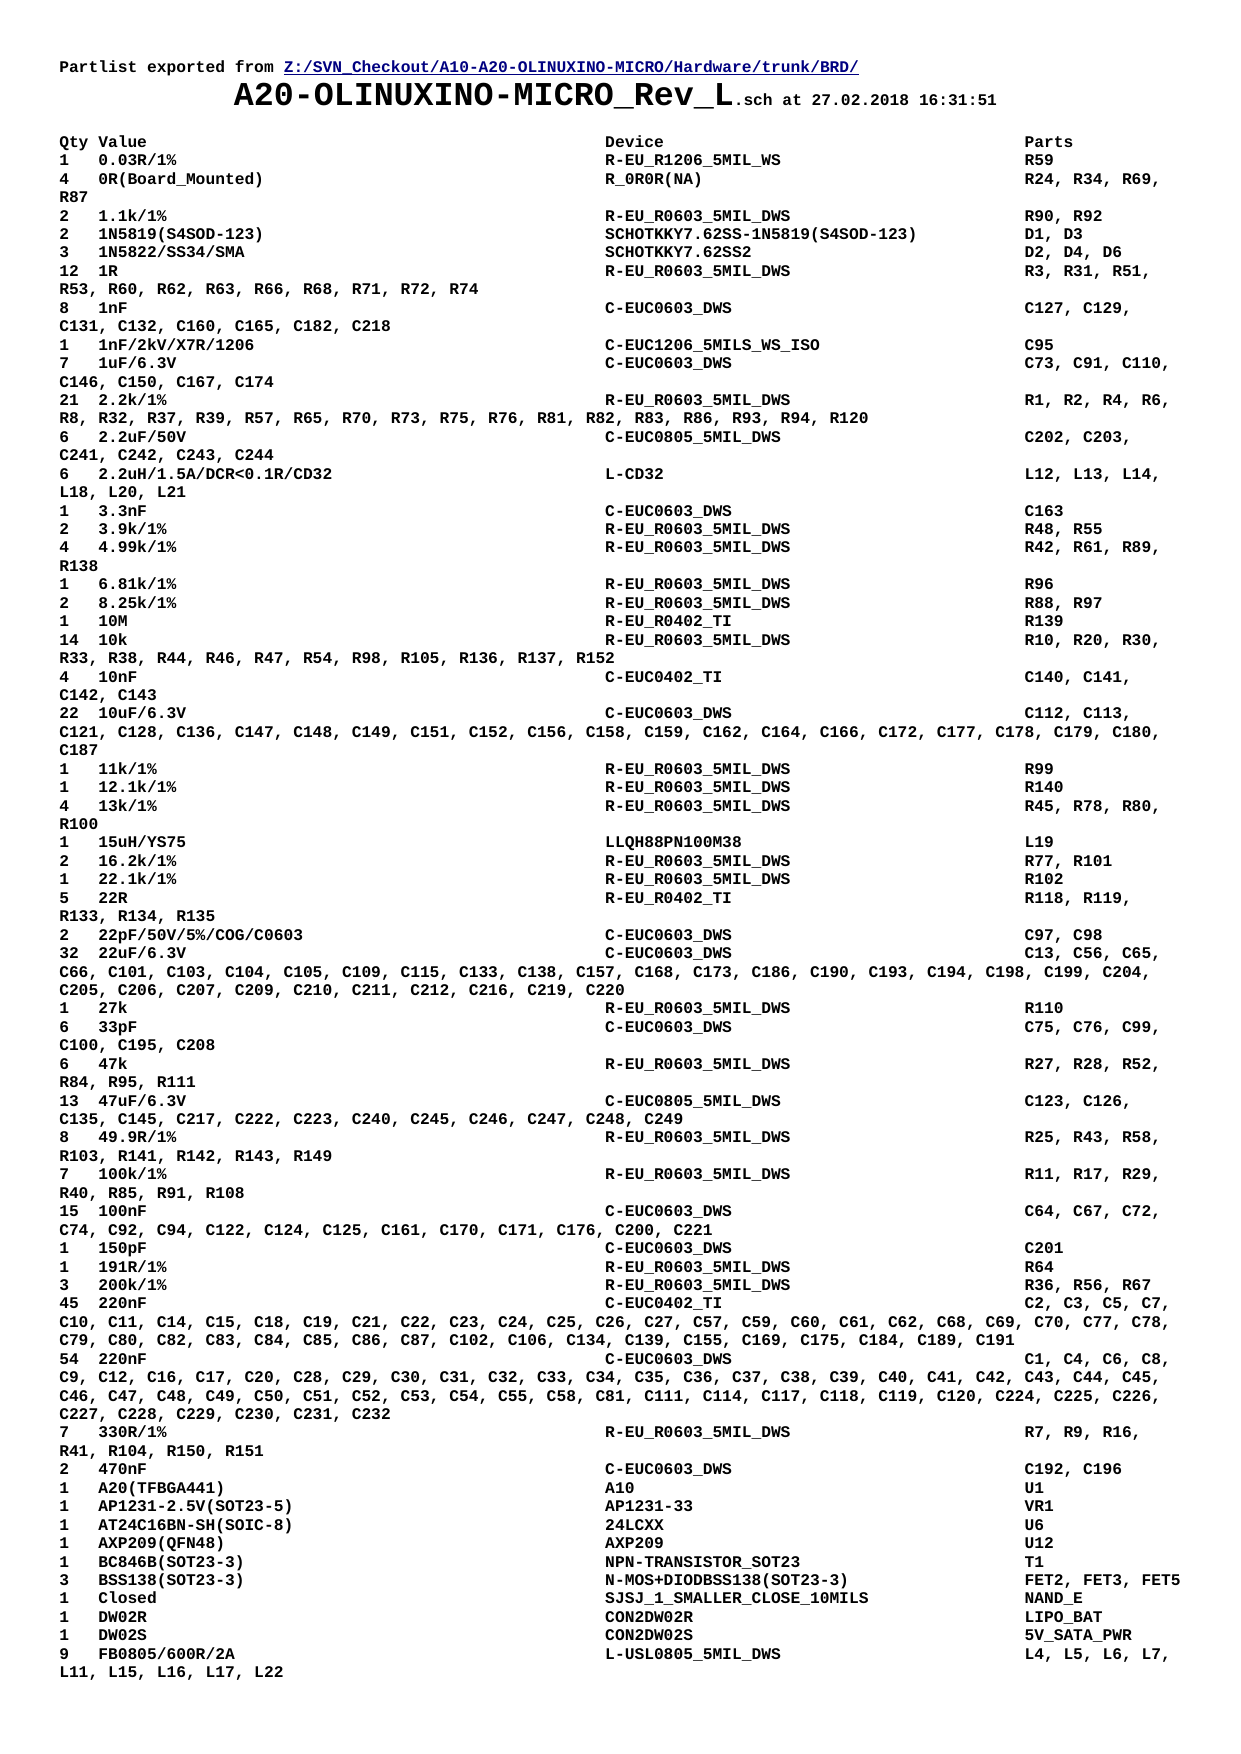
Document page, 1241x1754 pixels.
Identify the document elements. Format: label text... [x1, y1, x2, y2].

text 2 22pF/50V/5%/COG/C0603 C-EUC0603_DWS C97, C98 [59, 927, 1181, 945]
text 14 10k R-EU_R0603_5MIL_DWS R10, R20, R30, R33, R38, R44, R46, R47, R54, R98, R105, R136, R137, R152 [59, 632, 1181, 668]
text 1 A20(TFBGA441) A10 U1 [59, 1480, 1181, 1498]
text 7 1uF/6.3V C-EUC0603_DWS C73, C91, C110, C146, C150, C167, C174 [59, 355, 1181, 392]
text 1 DW02R CON2DW02R LIPO_BAT [59, 1609, 1181, 1627]
text 1 DW02S CON2DW02S 5V_SATA_PWR [59, 1627, 1181, 1646]
text 15 100nF C-EUC0603_DWS C64, C67, C72, C74, C92, C94, C122, C124, C125, C161, C170, C171, C176, C200, C221 [59, 1203, 1181, 1240]
text 1 6.81k/1% R-EU_R0603_5MIL_DWS R96 [59, 576, 1181, 595]
text 7 100k/1% R-EU_R0603_5MIL_DWS R11, R17, R29, R40, R85, R91, R108 [59, 1166, 1181, 1203]
text 3 1N5822/SS34/SMA SCHOTKKY7.62SS2 D2, D4, D6 [59, 244, 1181, 263]
text 1 BC846B(SOT23-3) NPN-TRANSISTOR_SOT23 T1 [59, 1553, 1181, 1572]
text 3 200k/1% R-EU_R0603_5MIL_DWS R36, R56, R67 [59, 1277, 1181, 1295]
text 22 10uF/6.3V C-EUC0603_DWS C112, C113, C121, C128, C136, C147, C148, C149, C151, C152, C156, C158, C159, C162, C164, C166, C172, C177, C178, C179, C180, C187 [59, 705, 1181, 761]
text 1 150pF C-EUC0603_DWS C201 [59, 1240, 1181, 1258]
text 6 47k R-EU_R0603_5MIL_DWS R27, R28, R52, R84, R95, R111 [59, 1056, 1181, 1092]
text 2 8.25k/1% R-EU_R0603_5MIL_DWS R88, R97 [59, 595, 1181, 613]
text 4 13k/1% R-EU_R0603_5MIL_DWS R45, R78, R80, R100 [59, 797, 1181, 834]
text 7 330R/1% R-EU_R0603_5MIL_DWS R7, R9, R16, R41, R104, R150, R151 [59, 1424, 1181, 1461]
text 54 220nF C-EUC0603_DWS C1, C4, C6, C8, C9, C12, C16, C17, C20, C28, C29, C30, C31, C32, C33, C34, C35, C36, C37, C38, C39, C40, C41, C42, C43, C44, C45, C46, C47, C48, C49, C50, C51, C52, C53, C54, C55, C58, C81, C111, C114, C117, C118, C119, C120, C224, C225, C226, C227, C228, C229, C230, C231, C232 [59, 1351, 1181, 1424]
text 8 49.9R/1% R-EU_R0603_5MIL_DWS R25, R43, R58, R103, R141, R142, R143, R149 [59, 1129, 1181, 1166]
text 2 470nF C-EUC0603_DWS C192, C196 [59, 1461, 1181, 1480]
text 1 0.03R/1% R-EU_R1206_5MIL_WS R59 [59, 152, 1181, 171]
text 45 220nF C-EUC0402_TI C2, C3, C5, C7, C10, C11, C14, C15, C18, C19, C21, C22, C23, C24, C25, C26, C27, C57, C59, C60, C61, C62, C68, C69, C70, C77, C78, C79, C80, C82, C83, C84, C85, C86, C87, C102, C106, C134, C139, C155, C169, C175, C184, C189, C191 [59, 1295, 1181, 1351]
text 1 Closed SJSJ_1_SMALLER_CLOSE_10MILS NAND_E [59, 1590, 1181, 1609]
text 5 22R R-EU_R0402_TI R118, R119, R133, R134, R135 [59, 890, 1181, 927]
text 1 22.1k/1% R-EU_R0603_5MIL_DWS R102 [59, 871, 1181, 890]
text 1 12.1k/1% R-EU_R0603_5MIL_DWS R140 [59, 779, 1181, 797]
text 12 1R R-EU_R0603_5MIL_DWS R3, R31, R51, R53, R60, R62, R63, R66, R68, R71, R72, R74 [59, 263, 1181, 300]
text 3 BSS138(SOT23-3) N-MOS+DIODBSS138(SOT23-3) FET2, FET3, FET5 [59, 1572, 1181, 1590]
text 1 15uH/YS75 LLQH88PN100M38 L19 [59, 834, 1181, 853]
text 1 AT24C16BN-SH(SOIC-8) 24LCXX U6 [59, 1517, 1181, 1535]
text Partlist exported from Z:/SVN_Checkout/A10-A20-OLINUXINO-MICRO/Hardware/trunk/BRD/ [59, 59, 1181, 77]
text 2 3.9k/1% R-EU_R0603_5MIL_DWS R48, R55 [59, 521, 1181, 539]
text 8 1nF C-EUC0603_DWS C127, C129, C131, C132, C160, C165, C182, C218 [59, 300, 1181, 337]
text 2 1N5819(S4SOD-123) SCHOTKKY7.62SS-1N5819(S4SOD-123) D1, D3 [59, 226, 1181, 244]
text 32 22uF/6.3V C-EUC0603_DWS C13, C56, C65, C66, C101, C103, C104, C105, C109, C115, C133, C138, C157, C168, C173, C186, C190, C193, C194, C198, C199, C204, C205, C206, C207, C209, C210, C211, C212, C216, C219, C220 [59, 945, 1181, 1000]
text 1 191R/1% R-EU_R0603_5MIL_DWS R64 [59, 1258, 1181, 1277]
text 1 1nF/2kV/X7R/1206 C-EUC1206_5MILS_WS_ISO C95 [59, 337, 1181, 355]
text 13 47uF/6.3V C-EUC0805_5MIL_DWS C123, C126, C135, C145, C217, C222, C223, C240, C245, C246, C247, C248, C249 [59, 1092, 1181, 1129]
text Qty Value Device Parts [59, 134, 1181, 152]
text 1 AP1231-2.5V(SOT23-5) AP1231-33 VR1 [59, 1498, 1181, 1517]
text 4 10nF C-EUC0402_TI C140, C141, C142, C143 [59, 668, 1181, 705]
text 2 16.2k/1% R-EU_R0603_5MIL_DWS R77, R101 [59, 853, 1181, 871]
text 4 0R(Board_Mounted) R_0R0R(NA) R24, R34, R69, R87 [59, 171, 1181, 207]
text 1 11k/1% R-EU_R0603_5MIL_DWS R99 [59, 761, 1181, 779]
text 9 FB0805/600R/2A L-USL0805_5MIL_DWS L4, L5, L6, L7, L11, L15, L16, L17, L22 [59, 1646, 1181, 1682]
text 1 AXP209(QFN48) AXP209 U12 [59, 1535, 1181, 1553]
text 1 27k R-EU_R0603_5MIL_DWS R110 [59, 1000, 1181, 1019]
text 6 2.2uF/50V C-EUC0805_5MIL_DWS C202, C203, C241, C242, C243, C244 [59, 429, 1181, 466]
text 2 1.1k/1% R-EU_R0603_5MIL_DWS R90, R92 [59, 207, 1181, 226]
text 1 3.3nF C-EUC0603_DWS C163 [59, 502, 1181, 521]
text 4 4.99k/1% R-EU_R0603_5MIL_DWS R42, R61, R89, R138 [59, 539, 1181, 576]
text 21 2.2k/1% R-EU_R0603_5MIL_DWS R1, R2, R4, R6, R8, R32, R37, R39, R57, R65, R70, R73, R75, R76, R81, R82, R83, R86, R93, R94, R120 [59, 392, 1181, 429]
text 6 33pF C-EUC0603_DWS C75, C76, C99, C100, C195, C208 [59, 1019, 1181, 1056]
text 6 2.2uH/1.5A/DCR<0.1R/CD32 L-CD32 L12, L13, L14, L18, L20, L21 [59, 466, 1181, 502]
text 1 10M R-EU_R0402_TI R139 [59, 613, 1181, 632]
text A20-OLINUXINO-MICRO_Rev_L.sch at 27.02.2018 16:31:51 [59, 77, 1181, 115]
